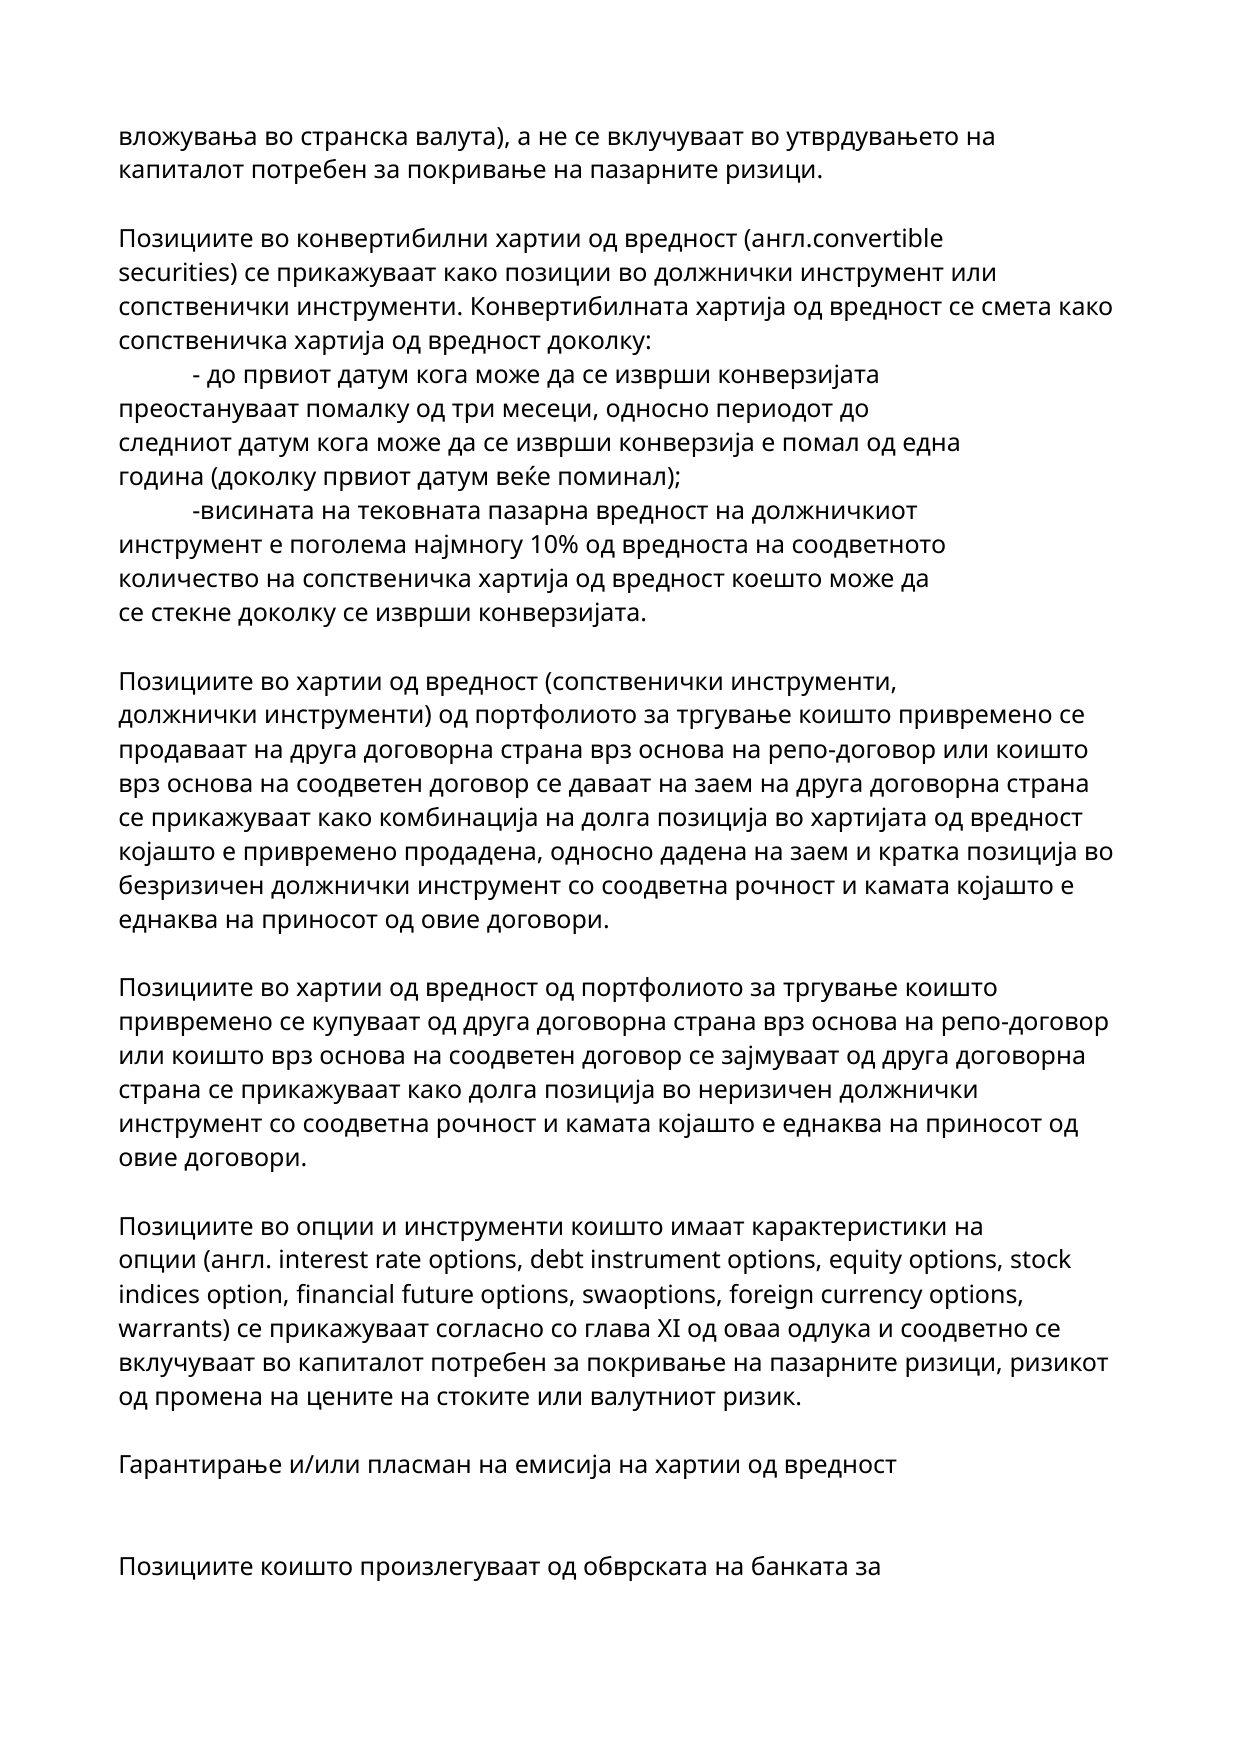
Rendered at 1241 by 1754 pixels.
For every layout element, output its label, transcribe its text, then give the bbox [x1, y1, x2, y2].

text securities) се прикажуваат како позиции во должнички инструмент или [118, 254, 1122, 288]
text Позициите во хартии од вредност (сопственички инструменти, [118, 663, 1122, 697]
text - до првиот датум кога може да се изврши конверзијата [118, 357, 1122, 391]
text Позициите во хартии од вредност од портфолиото за тргување коишто [118, 970, 1122, 1004]
text Позициите во конвертибилни хартии од вредност (англ.convertible [118, 220, 1122, 254]
text следниот датум кога може да се изврши конверзија е помал од една [118, 425, 1122, 459]
text вложувања во странска валута), а не се вклучуваат во утврдувањето на капиталот потребен за покривање на пазарните ризици. [118, 118, 1122, 186]
text должнички инструменти) од портфолиото за тргување коишто привремено се продаваат на друга договорна страна врз основа на репо-договор или коишто врз основа на соодветен договор се даваат на заем на друга договорна страна се прикажуваат како комбинација на долга позиција во хартијата од вредност којашто е привремено продадена, односно дадена на заем и кратка позиција во безризичен должнички инструмент со соодветна рочност и камата којашто е еднаква на приносот од овие договори. [118, 697, 1122, 936]
text инструмент е поголема најмногу 10% од вредноста на соодветното [118, 527, 1122, 561]
text се стекне доколку се изврши конверзијата. [118, 595, 1122, 629]
text количество на сопственичка хартија од вредност коешто може да [118, 561, 1122, 595]
text преостануваат помалку од три месеци, односно периодот до [118, 391, 1122, 425]
text година (доколку првиот датум веќе поминал); [118, 459, 1122, 493]
text Позициите коишто произлегуваат од обврската на банката за [118, 1549, 1122, 1583]
text привремено се купуваат од друга договорна страна врз основа на репо-договор или коишто врз основа на соодветен договор се зајмуваат од друга договорна страна се прикажуваат како долга позиција во неризичен должнички инструмент со соодветна рочност и камата којашто е еднаква на приносот од овие договори. [118, 1004, 1122, 1174]
text Гарантирање и/или пласман на емисија на хартии од вредност [118, 1447, 1122, 1481]
text -висината на тековната пазарна вредност на должничкиот [118, 493, 1122, 527]
text сопственички инструменти. Конвертибилната хартија од вредност се смета како сопственичка хартија од вредност доколку: [118, 288, 1122, 357]
text опции (англ. interest rate options, debt instrument options, equity options, stock indices option, financial future options, swaoptions, foreign currency options, warrants) се прикажуваат согласно со глава XI од оваа одлука и соодветно се вклучуваат во капиталот потребен за покривање на пазарните ризици, ризикот од промена на цените на стоките или валутниот ризик. [118, 1242, 1122, 1412]
text Позициите во опции и инструменти коишто имаат карактеристики на [118, 1208, 1122, 1242]
